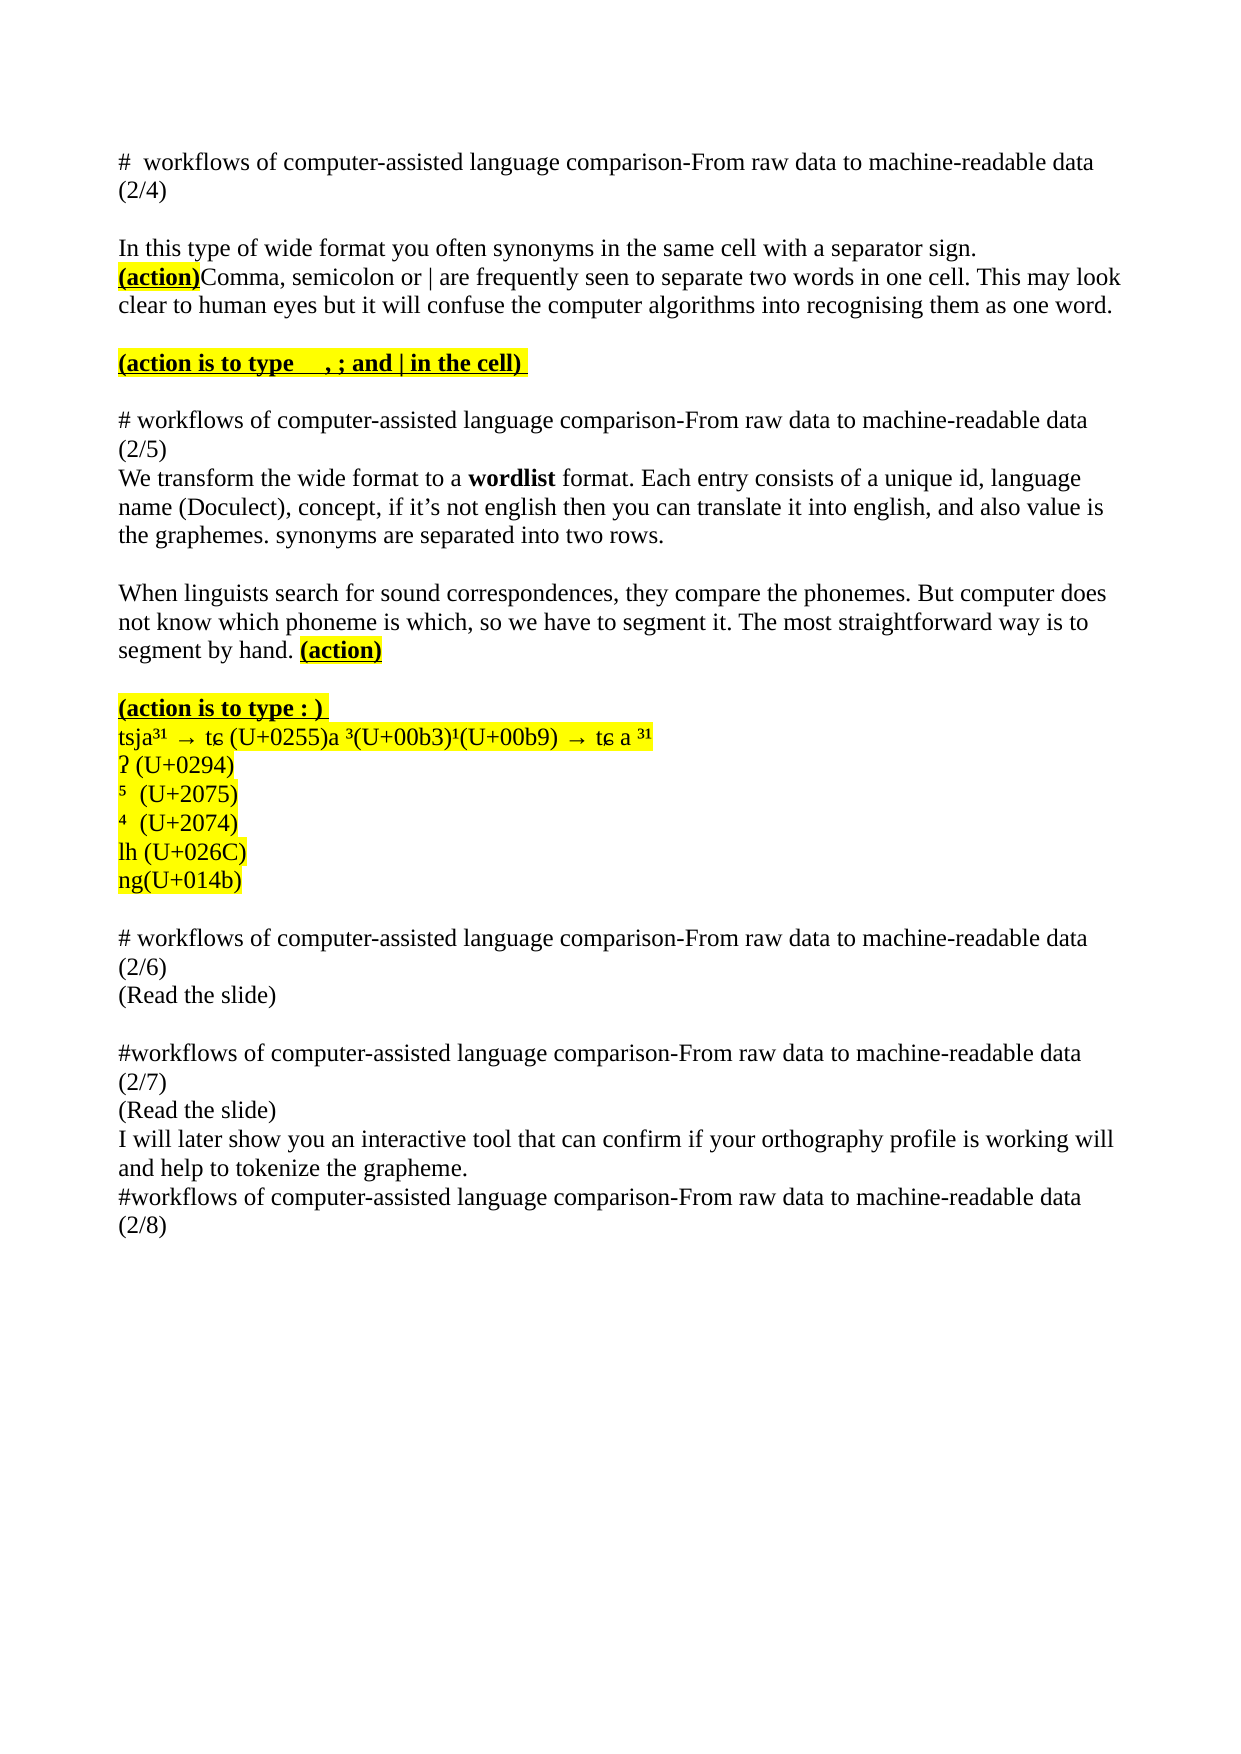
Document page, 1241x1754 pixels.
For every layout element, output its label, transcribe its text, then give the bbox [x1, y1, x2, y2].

text # workflows of computer-assisted language comparison-From raw data to machine-readable data (2/4) [118, 147, 1122, 204]
text ⁴ (U+2074) [118, 808, 1122, 837]
text tsja³¹ → tɕ (U+0255)a ³(U+00b3)¹(U+00b9) → tɕ a ³¹ [118, 722, 1122, 751]
text (Read the slide) [118, 981, 1122, 1009]
text (action is to type : ) [118, 693, 1122, 722]
text #workflows of computer-assisted language comparison-From raw data to machine-readable data (2/8) [118, 1182, 1122, 1239]
text ʔ (U+0294) [118, 751, 1122, 779]
text ⁵ (U+2075) [118, 779, 1122, 808]
text I will later show you an interactive tool that can confirm if your orthography profile is working will and help to tokenize the grapheme. [118, 1124, 1122, 1182]
text # workflows of computer-assisted language comparison-From raw data to machine-readable data (2/5) [118, 406, 1122, 463]
text (Read the slide) [118, 1096, 1122, 1124]
text ng(U+014b) # workflows of computer-assisted language comparison-From raw data to machine-readable data (2/6) [118, 866, 1122, 981]
text When linguists search for sound correspondences, they compare the phonemes. But computer does not know which phoneme is which, so we have to segment it. The most straightforward way is to segment by hand. (action) [118, 578, 1122, 664]
text In this type of wide format you often synonyms in the same cell with a separator sign. (action)Comma, semicolon or | are frequently seen to separate two words in one cell. This may look clear to human eyes but it will confuse the computer algorithms into recognising them as one word. [118, 233, 1122, 319]
text lh (U+026C) [118, 837, 1122, 866]
text We transform the wide format to a wordlist format. Each entry consists of a unique id, language name (Doculect), concept, if it’s not english then you can translate it into english, and also value is the graphemes. synonyms are separated into two rows. [118, 463, 1122, 549]
text #workflows of computer-assisted language comparison-From raw data to machine-readable data (2/7) [118, 1038, 1122, 1096]
text (action is to type , ; and | in the cell) [118, 348, 1122, 377]
